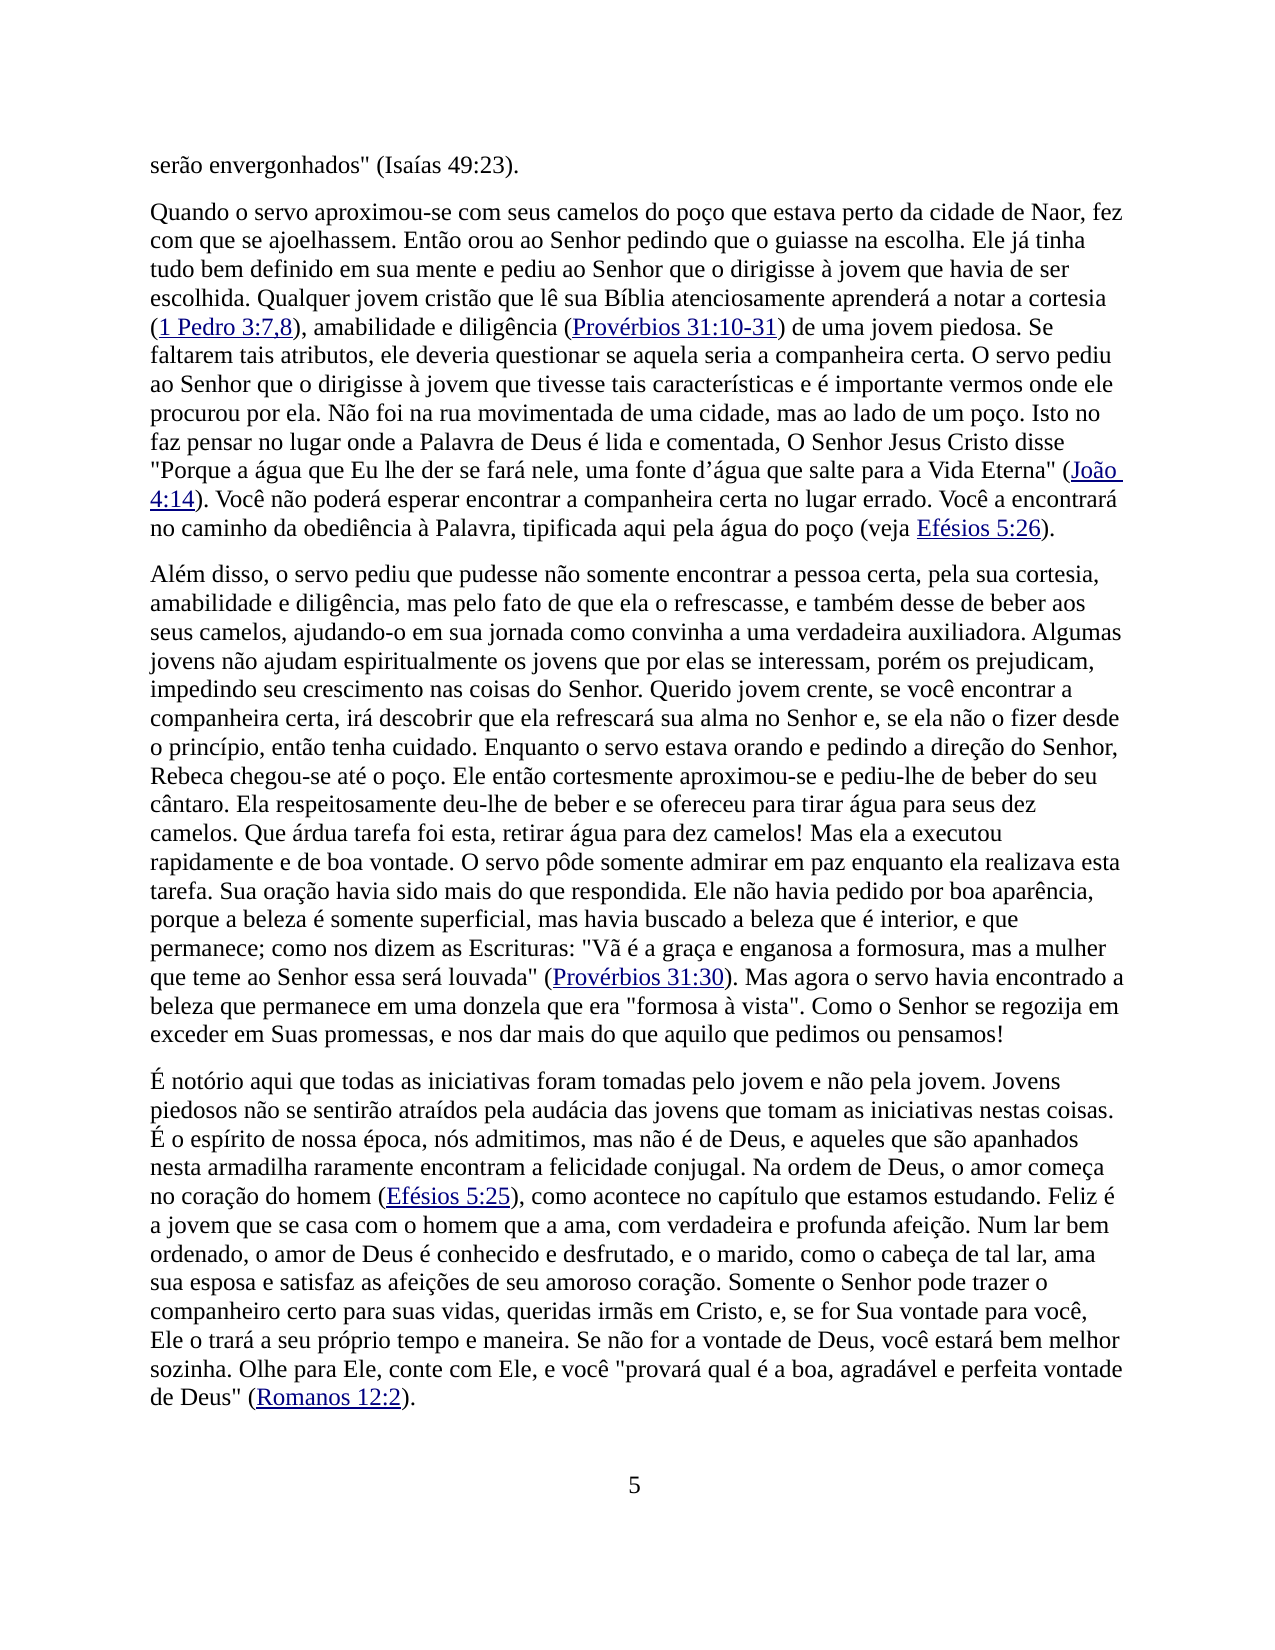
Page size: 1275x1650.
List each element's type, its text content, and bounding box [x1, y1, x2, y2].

text É notório aqui que todas as iniciativas foram tomadas pelo jovem e não pela jovem. Jovens piedosos não se sentirão atraídos pela audácia das jovens que tomam as iniciativas nestas coisas. É o espírito de nossa época, nós admitimos, mas não é de Deus, e aqueles que são apanhados nesta armadilha raramente encontram a felicidade conjugal. Na ordem de Deus, o amor começa no coração do homem (Efésios 5:25), como acontece no capítulo que estamos estudando. Feliz é a jovem que se casa com o homem que a ama, com verdadeira e profunda afeição. Num lar bem ordenado, o amor de Deus é conhecido e desfrutado, e o marido, como o cabeça de tal lar, ama sua esposa e satisfaz as afeições de seu amoroso coração. Somente o Senhor pode trazer o companheiro certo para suas vidas, queridas irmãs em Cristo, e, se for Sua vontade para você, Ele o trará a seu próprio tempo e maneira. Se não for a vontade de Deus, você estará bem melhor sozinha. Olhe para Ele, conte com Ele, e você "provará qual é a boa, agradável e perfeita vontade de Deus" (Romanos 12:2). [150, 1066, 1125, 1411]
text serão envergonhados" (Isaías 49:23). [150, 150, 1125, 179]
text Quando o servo aproximou-se com seus camelos do poço que estava perto da cidade de Naor, fez com que se ajoelhassem. Então orou ao Senhor pedindo que o guiasse na escolha. Ele já tinha tudo bem definido em sua mente e pediu ao Senhor que o dirigisse à jovem que havia de ser escolhida. Qualquer jovem cristão que lê sua Bíblia atenciosamente aprenderá a notar a cortesia (1 Pedro 3:7,8), amabilidade e diligência (Provérbios 31:10-31) de uma jovem piedosa. Se faltarem tais atributos, ele deveria questionar se aquela seria a companheira certa. O servo pediu ao Senhor que o dirigisse à jovem que tivesse tais características e é importante vermos onde ele procurou por ela. Não foi na rua movimentada de uma cidade, mas ao lado de um poço. Isto no faz pensar no lugar onde a Palavra de Deus é lida e comentada, O Senhor Jesus Cristo disse "Porque a água que Eu lhe der se fará nele, uma fonte d’água que salte para a Vida Eterna" (João 4:14). Você não poderá esperar encontrar a companheira certa no lugar errado. Você a encontrará no caminho da obediência à Palavra, tipificada aqui pela água do poço (veja Efésios 5:26). [150, 197, 1125, 542]
text Além disso, o servo pediu que pudesse não somente encontrar a pessoa certa, pela sua cortesia, amabilidade e diligência, mas pelo fato de que ela o refrescasse, e também desse de beber aos seus camelos, ajudando-o em sua jornada como convinha a uma verdadeira auxiliadora. Algumas jovens não ajudam espiritualmente os jovens que por elas se interessam, porém os prejudicam, impedindo seu crescimento nas coisas do Senhor. Querido jovem crente, se você encontrar a companheira certa, irá descobrir que ela refrescará sua alma no Senhor e, se ela não o fizer desde o princípio, então tenha cuidado. Enquanto o servo estava orando e pedindo a direção do Senhor, Rebeca chegou-se até o poço. Ele então cortesmente aproximou-se e pediu-lhe de beber do seu cântaro. Ela respeitosamente deu-lhe de beber e se ofereceu para tirar água para seus dez camelos. Que árdua tarefa foi esta, retirar água para dez camelos! Mas ela a executou rapidamente e de boa vontade. O servo pôde somente admirar em paz enquanto ela realizava esta tarefa. Sua oração havia sido mais do que respondida. Ele não havia pedido por boa aparência, porque a beleza é somente superficial, mas havia buscado a beleza que é interior, e que permanece; como nos dizem as Escrituras: "Vã é a graça e enganosa a formosura, mas a mulher que teme ao Senhor essa será louvada" (Provérbios 31:30). Mas agora o servo havia encontrado a beleza que permanece em uma donzela que era "formosa à vista". Como o Senhor se regozija em exceder em Suas promessas, e nos dar mais do que aquilo que pedimos ou pensamos! [150, 559, 1125, 1048]
